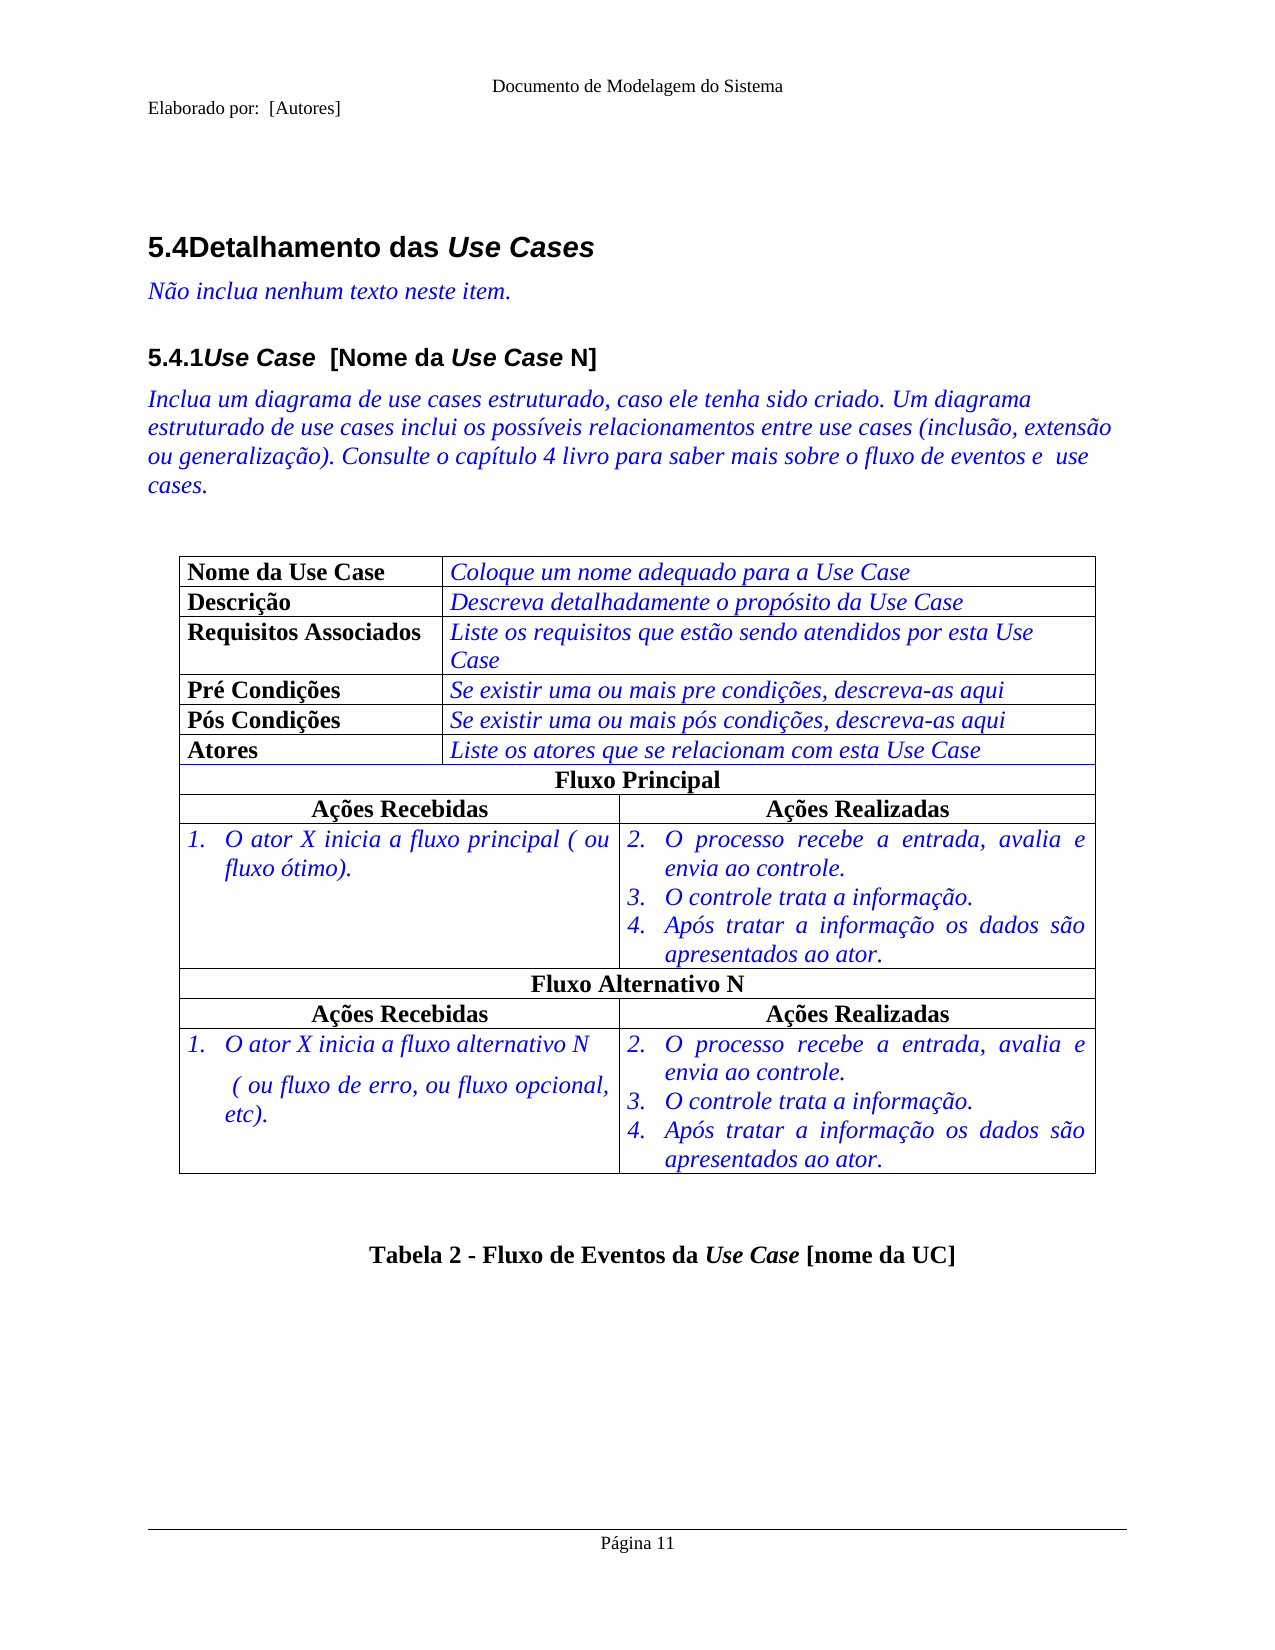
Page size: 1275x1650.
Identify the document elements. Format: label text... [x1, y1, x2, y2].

table_cell Fluxo Alternativo N [180, 969, 1095, 998]
table_cell Descrição [180, 587, 442, 616]
table_cell Pré Condições [180, 675, 442, 704]
text Inclua um diagrama de use cases estruturado, caso ele tenha sido criado. Um diagrama estruturado de use cases inclui os possíveis relacionamentos entre use cases (inclusão, extensão ou generalização). Consulte o capítulo 4 livro para saber mais sobre o fluxo de eventos e use cases. [148, 384, 1127, 499]
table_cell Ações Realizadas [620, 795, 1095, 823]
table_header Nome da Use Case [180, 557, 442, 586]
table_cell Liste os requisitos que estão sendo atendidos por esta Use Case [443, 617, 1095, 674]
table_cell Requisitos Associados [180, 617, 442, 674]
table_cell Ações Realizadas [620, 999, 1095, 1028]
table_cell Liste os atores que se relacionam com esta Use Case [443, 735, 1095, 764]
table_cell Ações Recebidas [180, 999, 619, 1028]
table_cell O ator X inicia a fluxo principal ( ou fluxo ótimo). [180, 824, 619, 968]
table_cell O processo recebe a entrada, avalia e envia ao controle. O controle trata a informação. Após tratar a informação os dados são apresentados ao ator. [620, 1029, 1095, 1172]
table_cell Se existir uma ou mais pre condições, descreva-as aqui [443, 675, 1095, 704]
table_cell Ações Recebidas [180, 795, 619, 823]
table_cell Se existir uma ou mais pós condições, descreva-as aqui [443, 705, 1095, 734]
table_cell O ator X inicia a fluxo alternativo N ( ou fluxo de erro, ou fluxo opcional, etc). [180, 1029, 619, 1172]
table_cell Descreva detalhadamente o propósito da Use Case [443, 587, 1095, 616]
table_cell Atores [180, 735, 442, 764]
table_cell O processo recebe a entrada, avalia e envia ao controle. O controle trata a informação. Após tratar a informação os dados são apresentados ao ator. [620, 824, 1095, 968]
text Não inclua nenhum texto neste item. [148, 276, 1127, 305]
subtitle Use Case [Nome da Use Case N] [148, 342, 1127, 371]
table_cell Pós Condições [180, 705, 442, 734]
table_cell Fluxo Principal [180, 765, 1095, 793]
subtitle Detalhamento das Use Cases [148, 230, 1127, 264]
text Tabela 2 - Fluxo de Eventos da Use Case [nome da UC] [295, 1240, 1127, 1268]
table_header Coloque um nome adequado para a Use Case [443, 557, 1095, 586]
